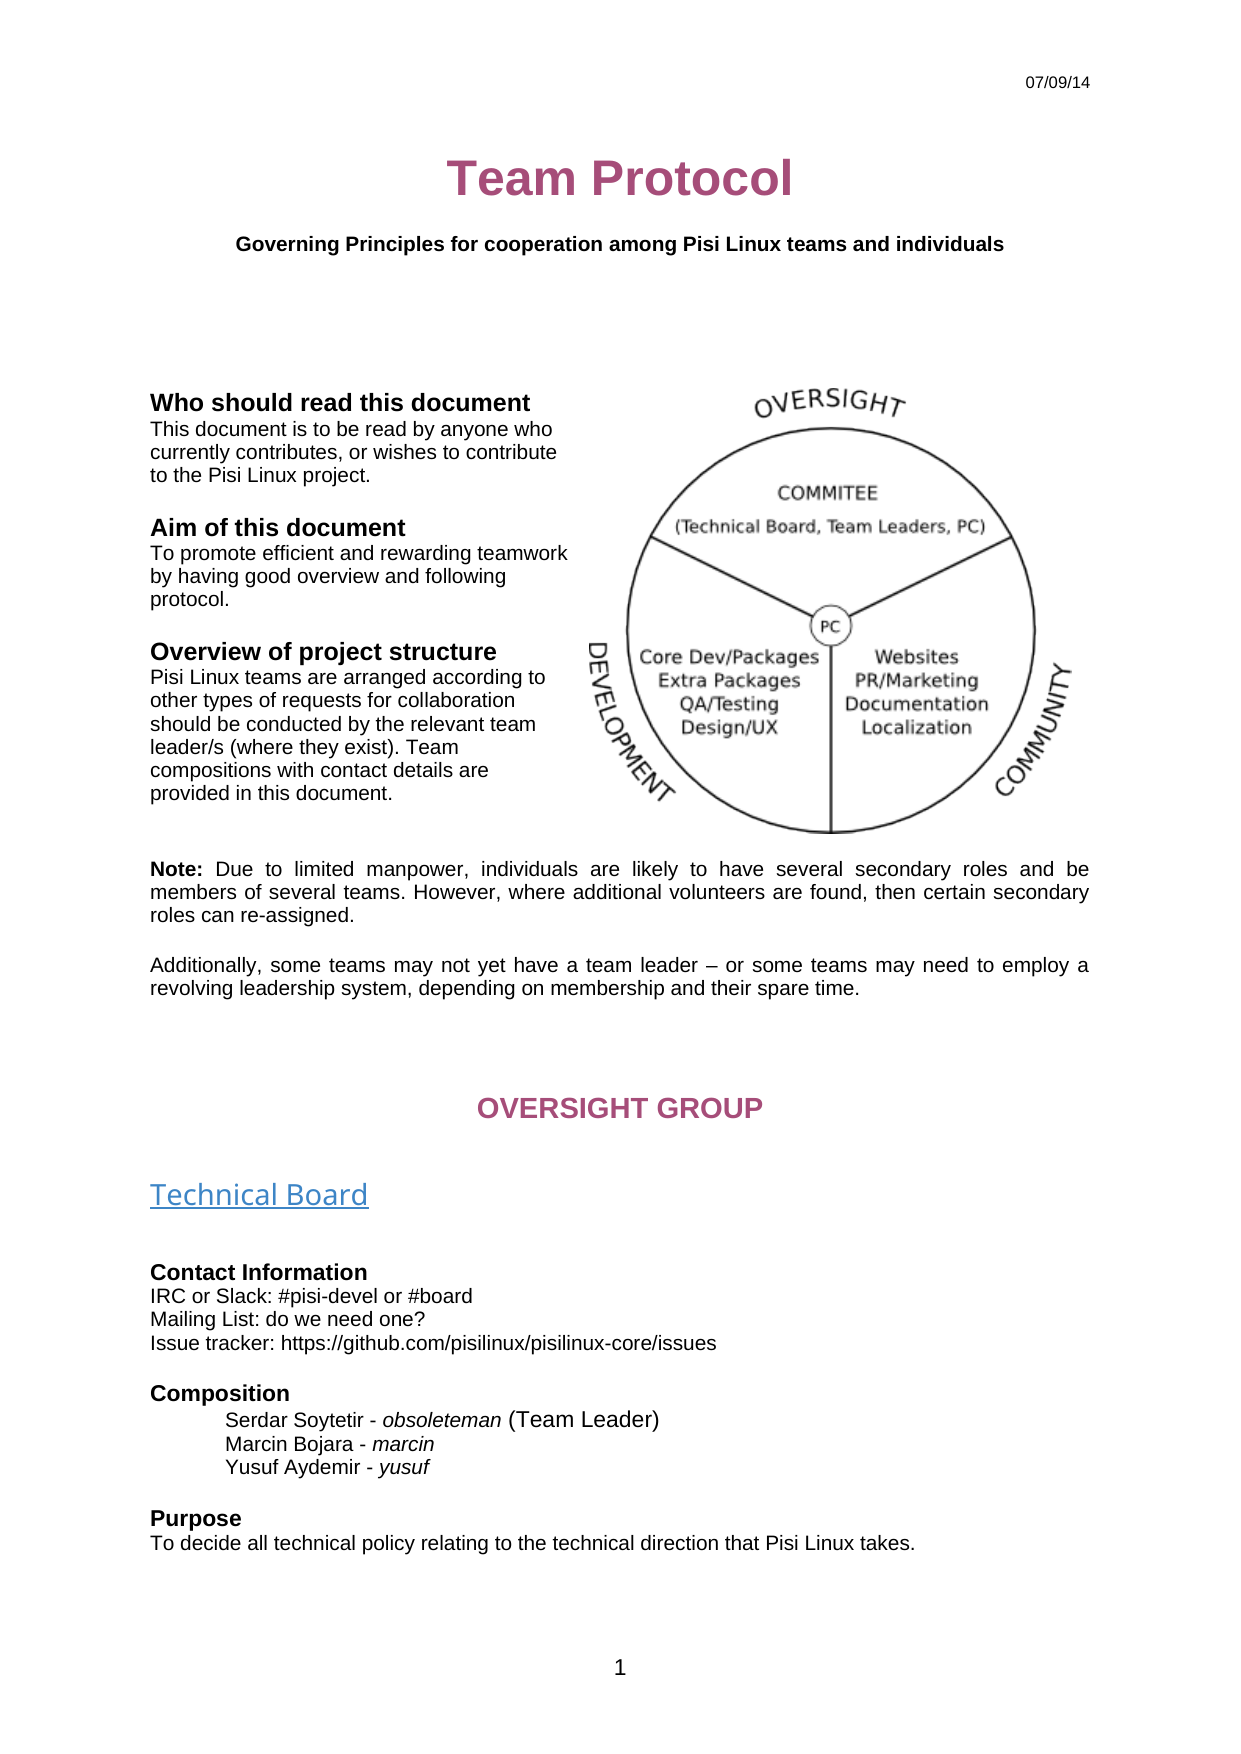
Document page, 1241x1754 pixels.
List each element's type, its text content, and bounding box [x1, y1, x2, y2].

text Issue tracker: https://github.com/pisilinux/pisilinux-core/issues [150, 1331, 1090, 1354]
text Overview of project structure [150, 638, 589, 666]
text To promote efficient and rewarding teamwork by having good overview and following protocol. [150, 541, 589, 611]
text Who should read this document [150, 389, 589, 417]
text Note: Due to limited manpower, individuals are likely to have several secondary roles and be members of several teams. However, where additional volunteers are found, then certain secondary roles can re-assigned. [150, 857, 1090, 927]
text Purpose [150, 1506, 1090, 1531]
text [1072, 513, 1090, 541]
text Mailing List: do we need one? [150, 1308, 1090, 1331]
text Contact Information [150, 1259, 1090, 1285]
text Pisi Linux teams are arranged according to other types of requests for collaboration should be conducted by the relevant team leader/s (where they exist). Team compositions with contact details are provided in this document. [150, 666, 589, 805]
text This document is to be read by anyone who currently contributes, or wishes to contribute to the Pisi Linux project. [150, 417, 589, 487]
text Governing Principles for cooperation among Pisi Linux teams and individuals [150, 232, 1090, 256]
text Composition [150, 1381, 1090, 1407]
text Serdar Soytetir - obsoleteman (Team Leader) [225, 1407, 1090, 1432]
text Aim of this document [150, 513, 589, 541]
text Yusuf Aydemir - yusuf [225, 1456, 1090, 1479]
text Team Protocol [150, 150, 1090, 206]
text Marcin Bojara - marcin [225, 1432, 1090, 1456]
subtitle Technical Board [150, 1174, 1090, 1213]
text OVERSIGHT GROUP [150, 1092, 1090, 1124]
text To decide all technical policy relating to the technical direction that Pisi Linux takes. [150, 1531, 1090, 1554]
text IRC or Slack: #pisi-devel or #board [150, 1285, 1090, 1308]
text Additionally, some teams may not yet have a team leader – or some teams may need to employ a revolving leadership system, depending on membership and their spare time. [150, 954, 1090, 1000]
picture [589, 388, 1072, 834]
